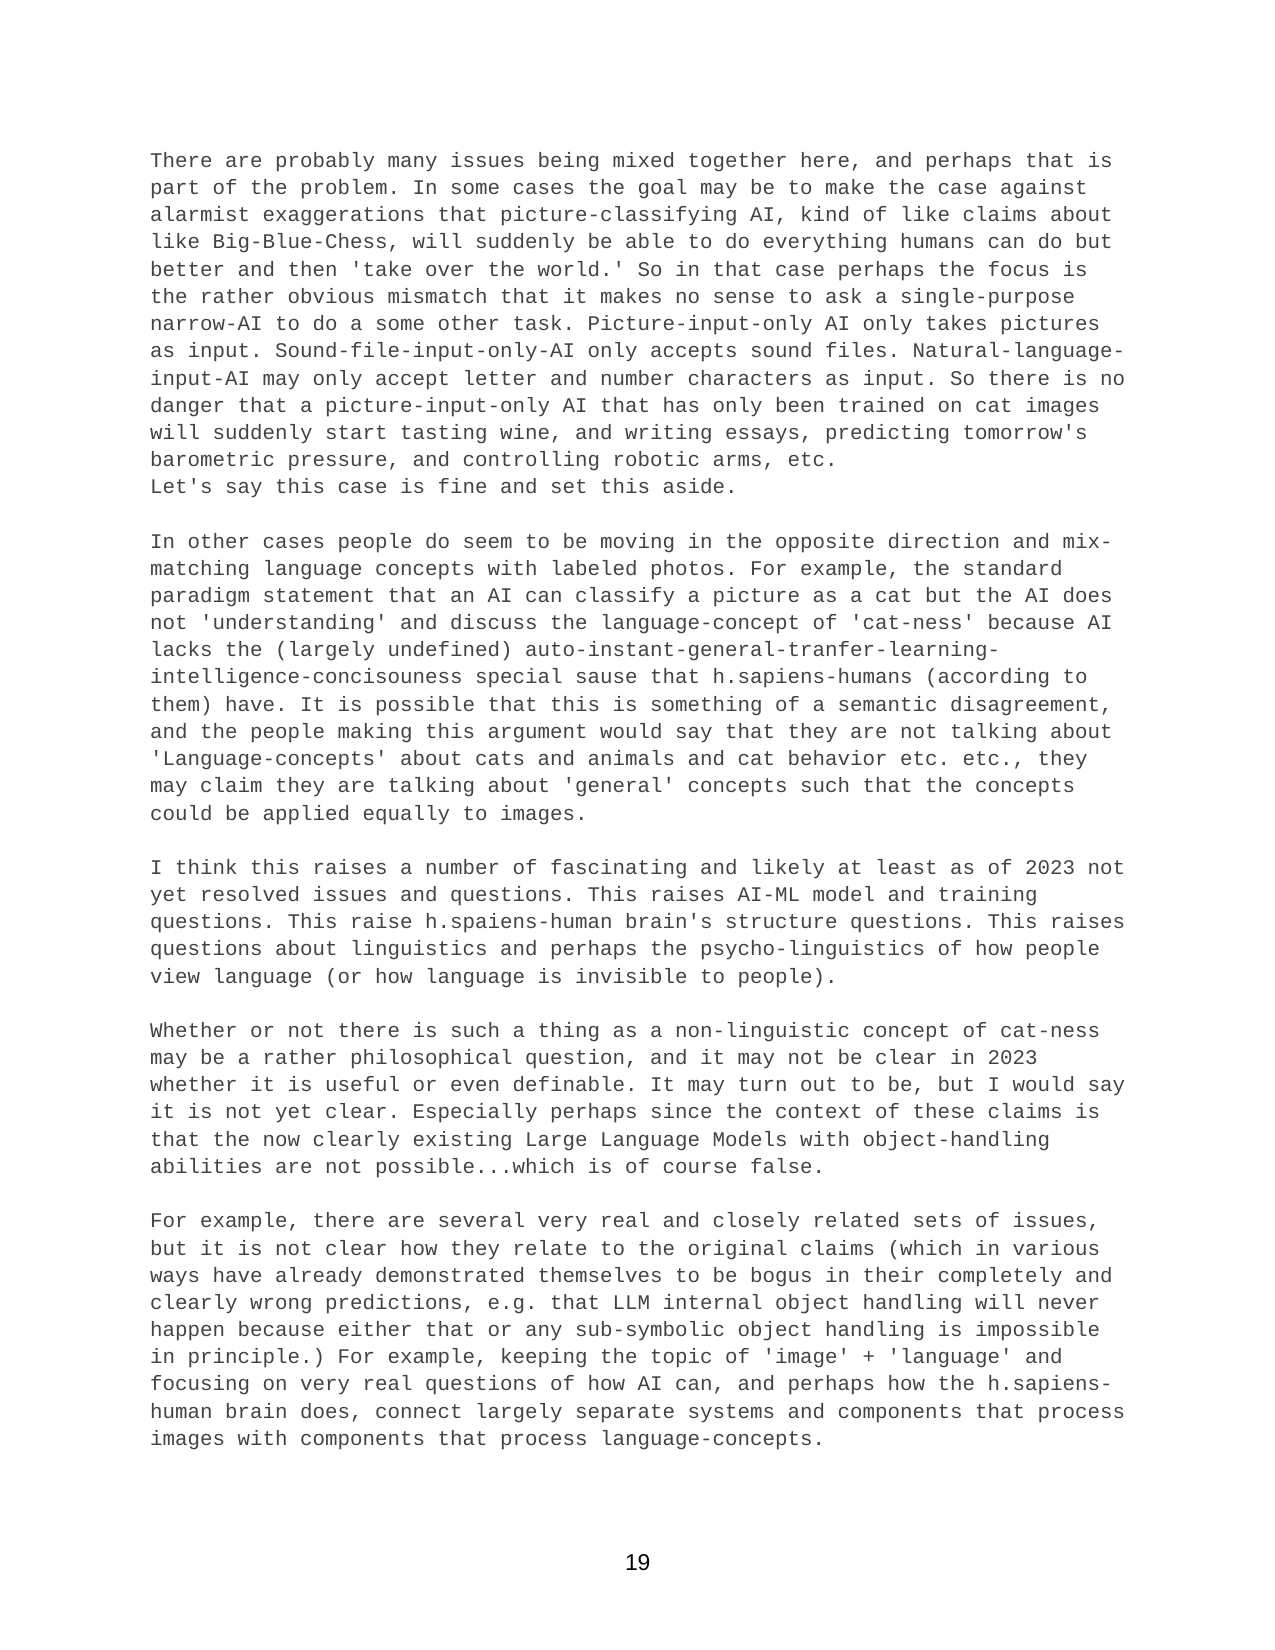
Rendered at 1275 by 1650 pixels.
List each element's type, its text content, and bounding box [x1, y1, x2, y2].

text Let's say this case is fine and set this aside. [150, 476, 1125, 500]
text For example, there are several very real and closely related sets of issues, but it is not clear how they relate to the original claims (which in various ways have already demonstrated themselves to be bogus in their completely and clearly wrong predictions, e.g. that LLM internal object handling will never happen because either that or any sub-symbolic object handling is impossible in principle.) For example, keeping the topic of 'image' + 'language' and focusing on very real questions of how AI can, and perhaps how the h.sapiens-human brain does, connect largely separate systems and components that process images with components that process language-concepts. [150, 1210, 1125, 1451]
text There are probably many issues being mixed together here, and perhaps that is part of the problem. In some cases the goal may be to make the case against alarmist exaggerations that picture-classifying AI, kind of like claims about like Big-Blue-Chess, will suddenly be able to do everything humans can do but better and then 'take over the world.' So in that case perhaps the focus is the rather obvious mismatch that it makes no sense to ask a single-purpose narrow-AI to do a some other task. Picture-input-only AI only takes pictures as input. Sound-file-input-only-AI only accepts sound files. Natural-language-input-AI may only accept letter and number characters as input. So there is no danger that a picture-input-only AI that has only been trained on cat images will suddenly start tasting wine, and writing essays, predicting tomorrow's barometric pressure, and controlling robotic arms, etc. [150, 150, 1125, 473]
text Whether or not there is such a thing as a non-linguistic concept of cat-ness may be a rather philosophical question, and it may not be clear in 2023 whether it is useful or even definable. It may turn out to be, but I would say it is not yet clear. Especially perhaps since the context of these claims is that the now clearly existing Large Language Models with object-handling abilities are not possible...which is of course false. [150, 1020, 1125, 1179]
text I think this raises a number of fascinating and likely at least as of 2023 not yet resolved issues and questions. This raises AI-ML model and training questions. This raise h.spaiens-human brain's structure questions. This raises questions about linguistics and perhaps the psycho-linguistics of how people view language (or how language is invisible to people). [150, 857, 1125, 989]
text In other cases people do seem to be moving in the opposite direction and mix-matching language concepts with labeled photos. For example, the standard paradigm statement that an AI can classify a picture as a cat but the AI does not 'understanding' and discuss the language-concept of 'cat-ness' because AI lacks the (largely undefined) auto-instant-general-tranfer-learning-intelligence-concisouness special sause that h.sapiens-humans (according to them) have. It is possible that this is something of a semantic disagreement, and the people making this argument would say that they are not talking about 'Language-concepts' about cats and animals and cat behavior etc. etc., they may claim they are talking about 'general' concepts such that the concepts could be applied equally to images. [150, 531, 1125, 826]
